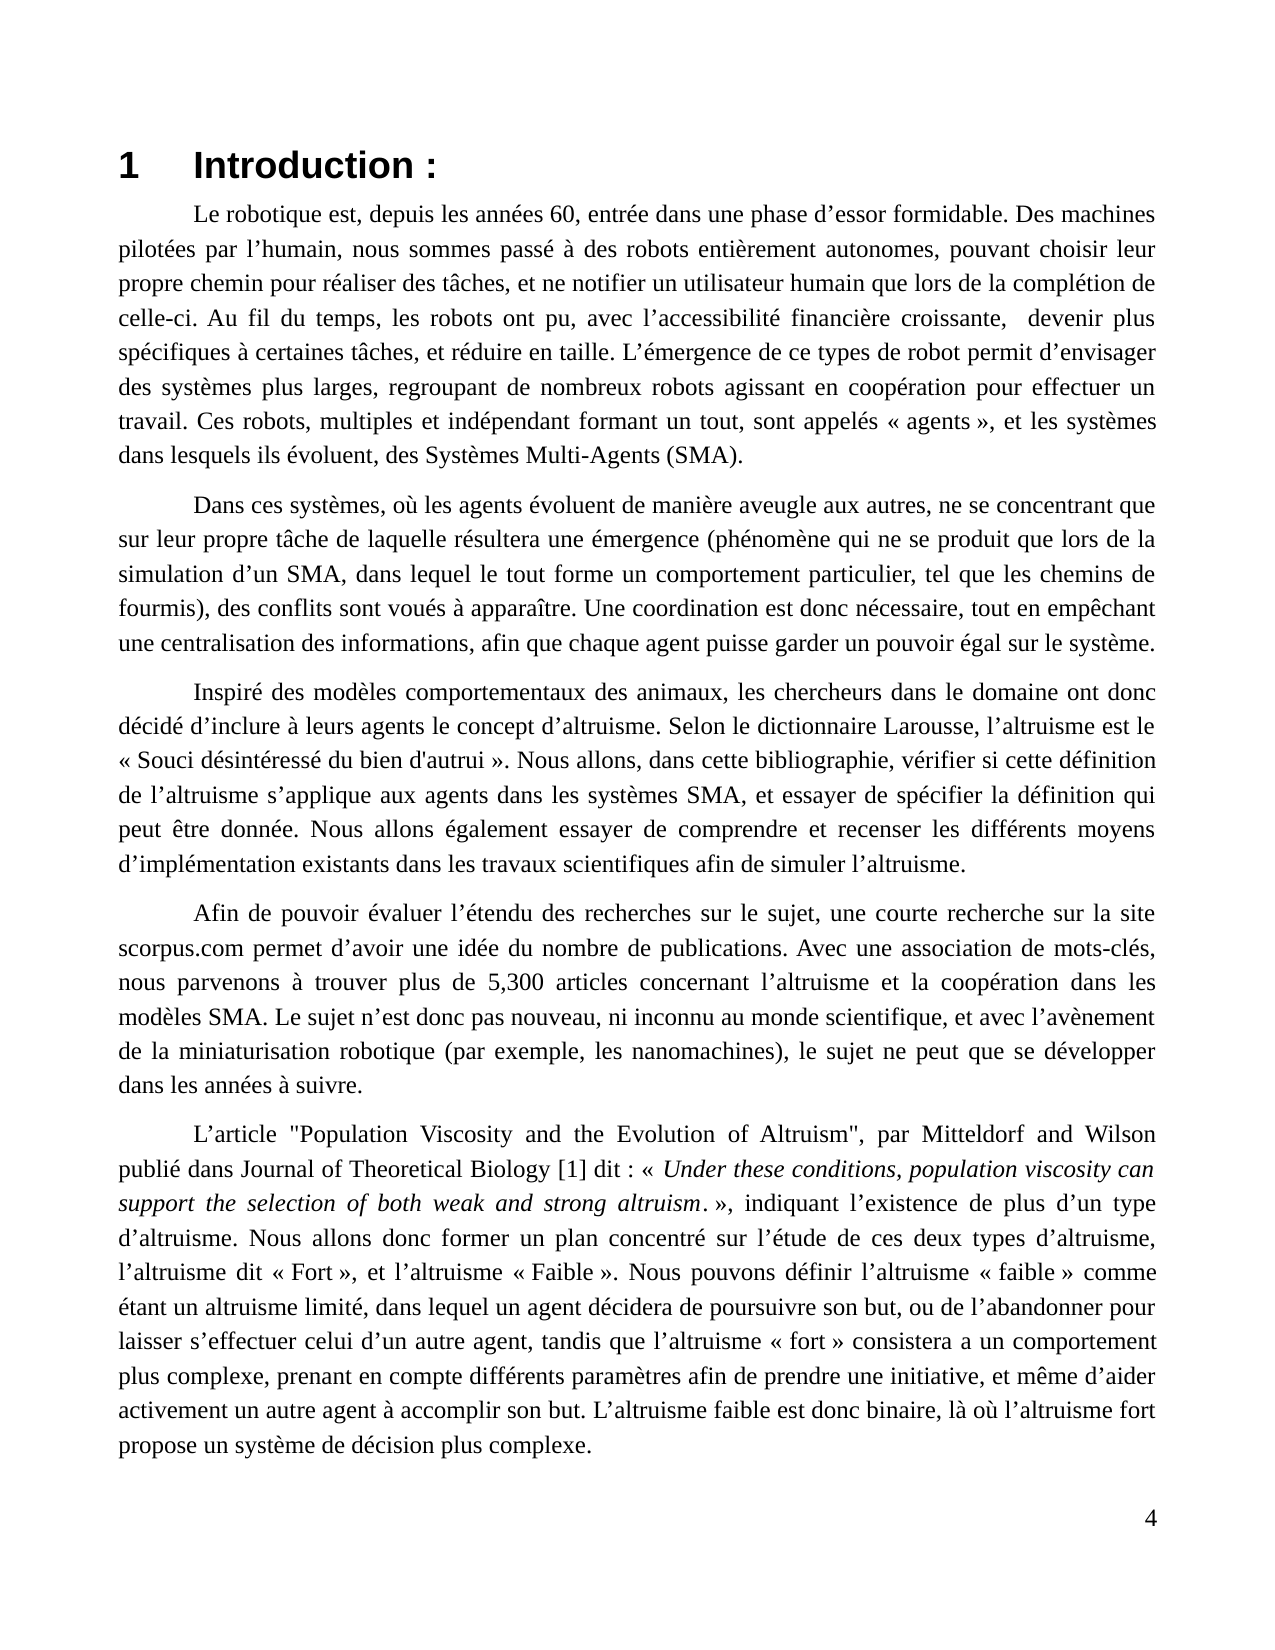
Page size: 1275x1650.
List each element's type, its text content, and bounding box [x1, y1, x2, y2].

subtitle 1 Introduction : [118, 143, 1157, 187]
text Afin de pouvoir évaluer l’étendu des recherches sur le sujet, une courte recherche sur la site scorpus.com permet d’avoir une idée du nombre de publications. Avec une association de mots-clés, nous parvenons à trouver plus de 5,300 articles concernant l’altruisme et la coopération dans les modèles SMA. Le sujet n’est donc pas nouveau, ni inconnu au monde scientifique, et avec l’avènement de la miniaturisation robotique (par exemple, les nanomachines), le sujet ne peut que se développer dans les années à suivre. [118, 898, 1157, 1099]
text Dans ces systèmes, où les agents évoluent de manière aveugle aux autres, ne se concentrant que sur leur propre tâche de laquelle résultera une émergence (phénomène qui ne se produit que lors de la simulation d’un SMA, dans lequel le tout forme un comportement particulier, tel que les chemins de fourmis), des conflits sont voués à apparaître. Une coordination est donc nécessaire, tout en empêchant une centralisation des informations, afin que chaque agent puisse garder un pouvoir égal sur le système. [118, 490, 1157, 656]
text Inspiré des modèles comportementaux des animaux, les chercheurs dans le domaine ont donc décidé d’inclure à leurs agents le concept d’altruisme. Selon le dictionnaire Larousse, l’altruisme est le « Souci désintéressé du bien d'autrui ». Nous allons, dans cette bibliographie, vérifier si cette définition de l’altruisme s’applique aux agents dans les systèmes SMA, et essayer de spécifier la définition qui peut être donnée. Nous allons également essayer de comprendre et recenser les différents moyens d’implémentation existants dans les travaux scientifiques afin de simuler l’altruisme. [118, 677, 1157, 878]
text Le robotique est, depuis les années 60, entrée dans une phase d’essor formidable. Des machines pilotées par l’humain, nous sommes passé à des robots entièrement autonomes, pouvant choisir leur propre chemin pour réaliser des tâches, et ne notifier un utilisateur humain que lors de la complétion de celle-ci. Au fil du temps, les robots ont pu, avec l’accessibilité financière croissante, devenir plus spécifiques à certaines tâches, et réduire en taille. L’émergence de ce types de robot permit d’envisager des systèmes plus larges, regroupant de nombreux robots agissant en coopération pour effectuer un travail. Ces robots, multiples et indépendant formant un tout, sont appelés « agents », et les systèmes dans lesquels ils évoluent, des Systèmes Multi-Agents (SMA). [118, 199, 1157, 469]
text L’article "Population Viscosity and the Evolution of Altruism", par Mitteldorf and Wilson publié dans Journal of Theoretical Biology [1] dit : « Under these conditions, population viscosity can support the selection of both weak and strong altruism. », indiquant l’existence de plus d’un type d’altruisme. Nous allons donc former un plan concentré sur l’étude de ces deux types d’altruisme, l’altruisme dit « Fort », et l’altruisme « Faible ». Nous pouvons définir l’altruisme « faible » comme étant un altruisme limité, dans lequel un agent décidera de poursuivre son but, ou de l’abandonner pour laisser s’effectuer celui d’un autre agent, tandis que l’altruisme « fort » consistera a un comportement plus complexe, prenant en compte différents paramètres afin de prendre une initiative, et même d’aider activement un autre agent à accomplir son but. L’altruisme faible est donc binaire, là où l’altruisme fort propose un système de décision plus complexe. [118, 1119, 1157, 1459]
